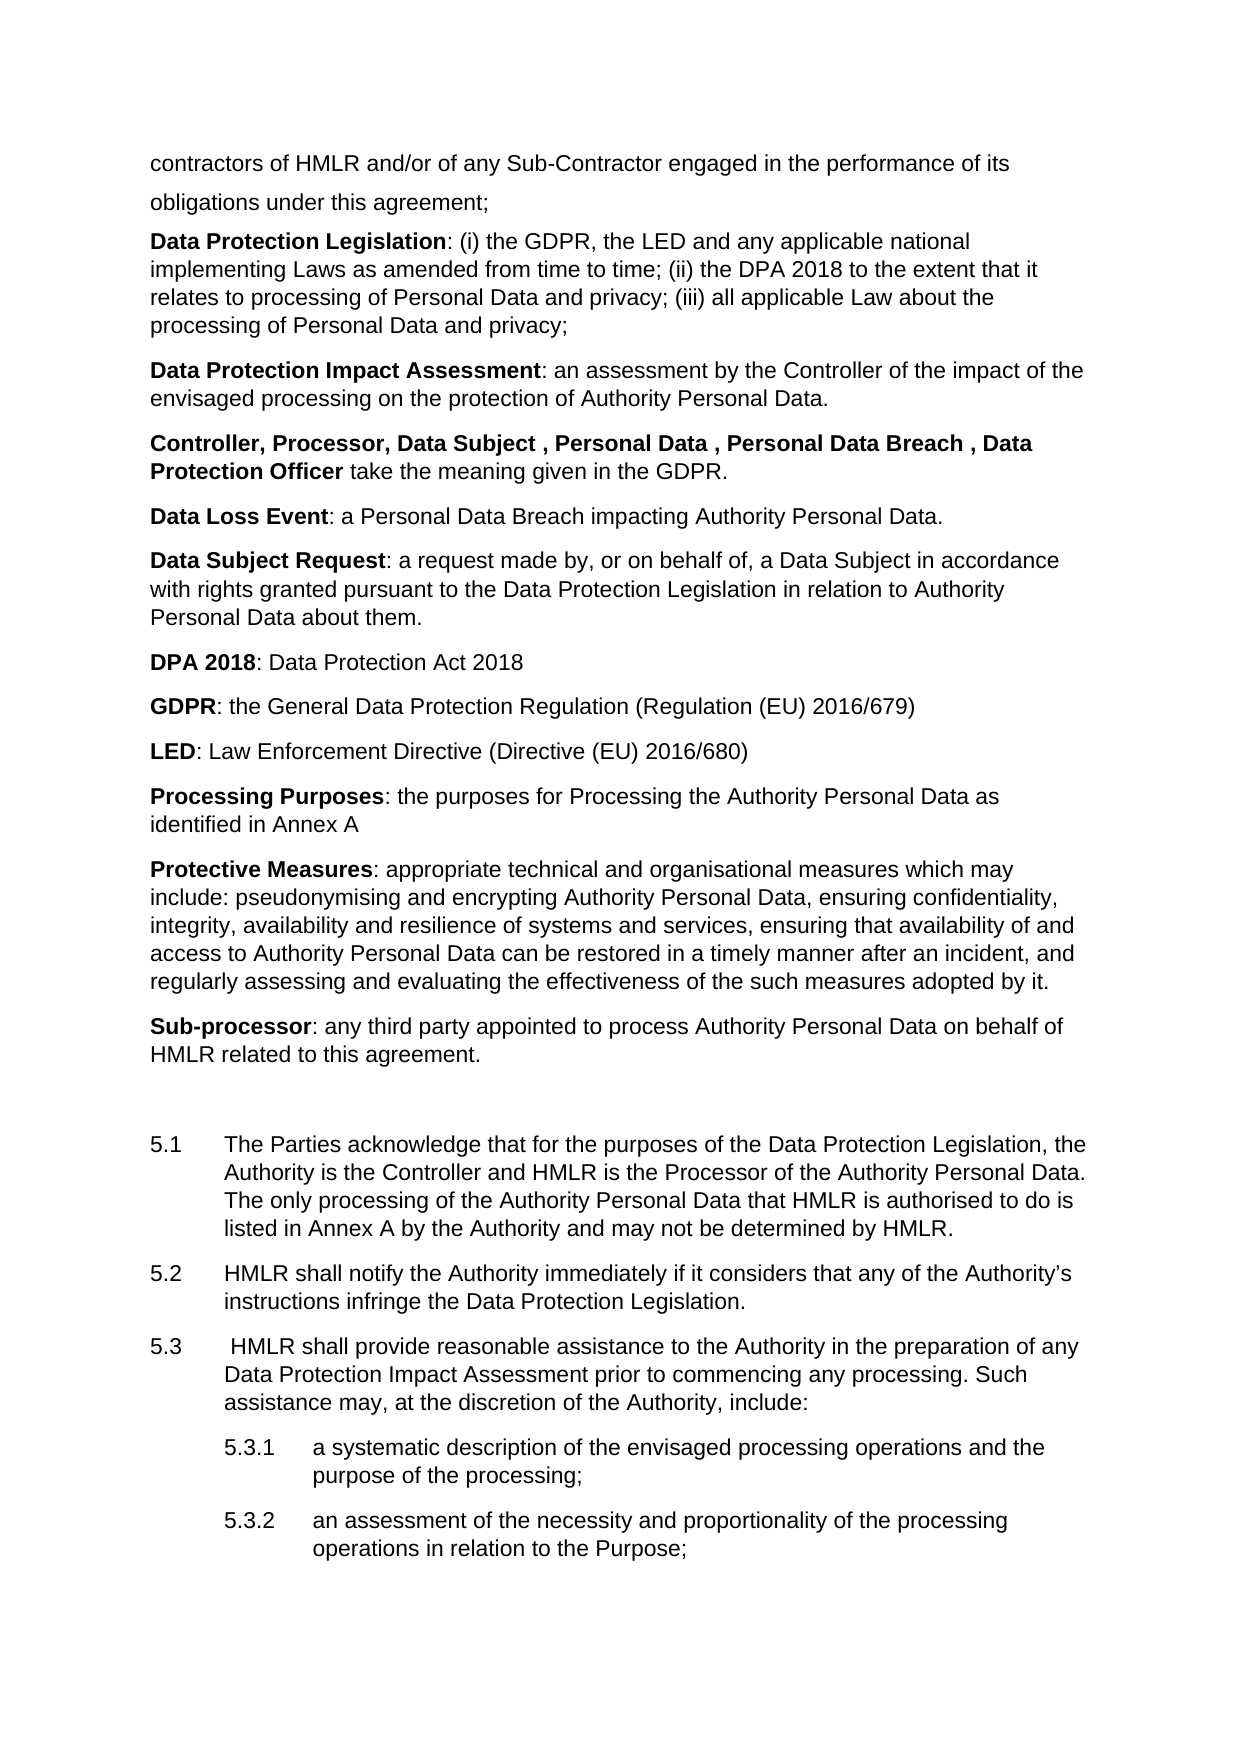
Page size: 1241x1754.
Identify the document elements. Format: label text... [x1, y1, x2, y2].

text Protective Measures: appropriate technical and organisational measures which may include: pseudonymising and encrypting Authority Personal Data, ensuring confidentiality, integrity, availability and resilience of systems and services, ensuring that availability of and access to Authority Personal Data can be restored in a timely manner after an incident, and regularly assessing and evaluating the effectiveness of the such measures adopted by it. [150, 856, 1090, 995]
text DPA 2018: Data Protection Act 2018 [150, 648, 1090, 675]
text Data Protection Legislation: (i) the GDPR, the LED and any applicable national implementing Laws as amended from time to time; (ii) the DPA 2018 to the extent that it relates to processing of Personal Data and privacy; (iii) all applicable Law about the processing of Personal Data and privacy; [150, 228, 1090, 338]
text Data Subject Request: a request made by, or on behalf of, a Data Subject in accordance with rights granted pursuant to the Data Protection Legislation in relation to Authority Personal Data about them. [150, 547, 1090, 630]
text obligations under this agreement; [150, 189, 1090, 215]
text 5.1 The Parties acknowledge that for the purposes of the Data Protection Legislation, the Authority is the Controller and HMLR is the Processor of the Authority Personal Data. The only processing of the Authority Personal Data that HMLR is authorised to do is listed in Annex A by the Authority and may not be determined by HMLR. [150, 1131, 1090, 1242]
text Controller, Processor, Data Subject , Personal Data , Personal Data Breach , Data Protection Officer take the meaning given in the GDPR. [150, 430, 1090, 484]
text 5.2 HMLR shall notify the Authority immediately if it considers that any of the Authority’s instructions infringe the Data Protection Legislation. [150, 1260, 1090, 1314]
text 5.3.1 a systematic description of the envisaged processing operations and the purpose of the processing; [224, 1434, 1090, 1488]
text Processing Purposes: the purposes for Processing the Authority Personal Data as identified in Annex A [150, 783, 1090, 837]
text 5.3 HMLR shall provide reasonable assistance to the Authority in the preparation of any Data Protection Impact Assessment prior to commencing any processing. Such assistance may, at the discretion of the Authority, include: [150, 1333, 1090, 1416]
text Data Loss Event: a Personal Data Breach impacting Authority Personal Data. [150, 503, 1090, 529]
text LED: Law Enforcement Directive (Directive (EU) 2016/680) [150, 738, 1090, 764]
text 5.3.2 an assessment of the necessity and proportionality of the processing operations in relation to the Purpose; [224, 1507, 1090, 1561]
text GDPR: the General Data Protection Regulation (Regulation (EU) 2016/679) [150, 693, 1090, 720]
text contractors of HMLR and/or of any Sub-Contractor engaged in the performance of its [150, 150, 1090, 176]
text Sub-processor: any third party appointed to process Authority Personal Data on behalf of HMLR related to this agreement. [150, 1013, 1090, 1068]
text Data Protection Impact Assessment: an assessment by the Controller of the impact of the envisaged processing on the protection of Authority Personal Data. [150, 357, 1090, 411]
